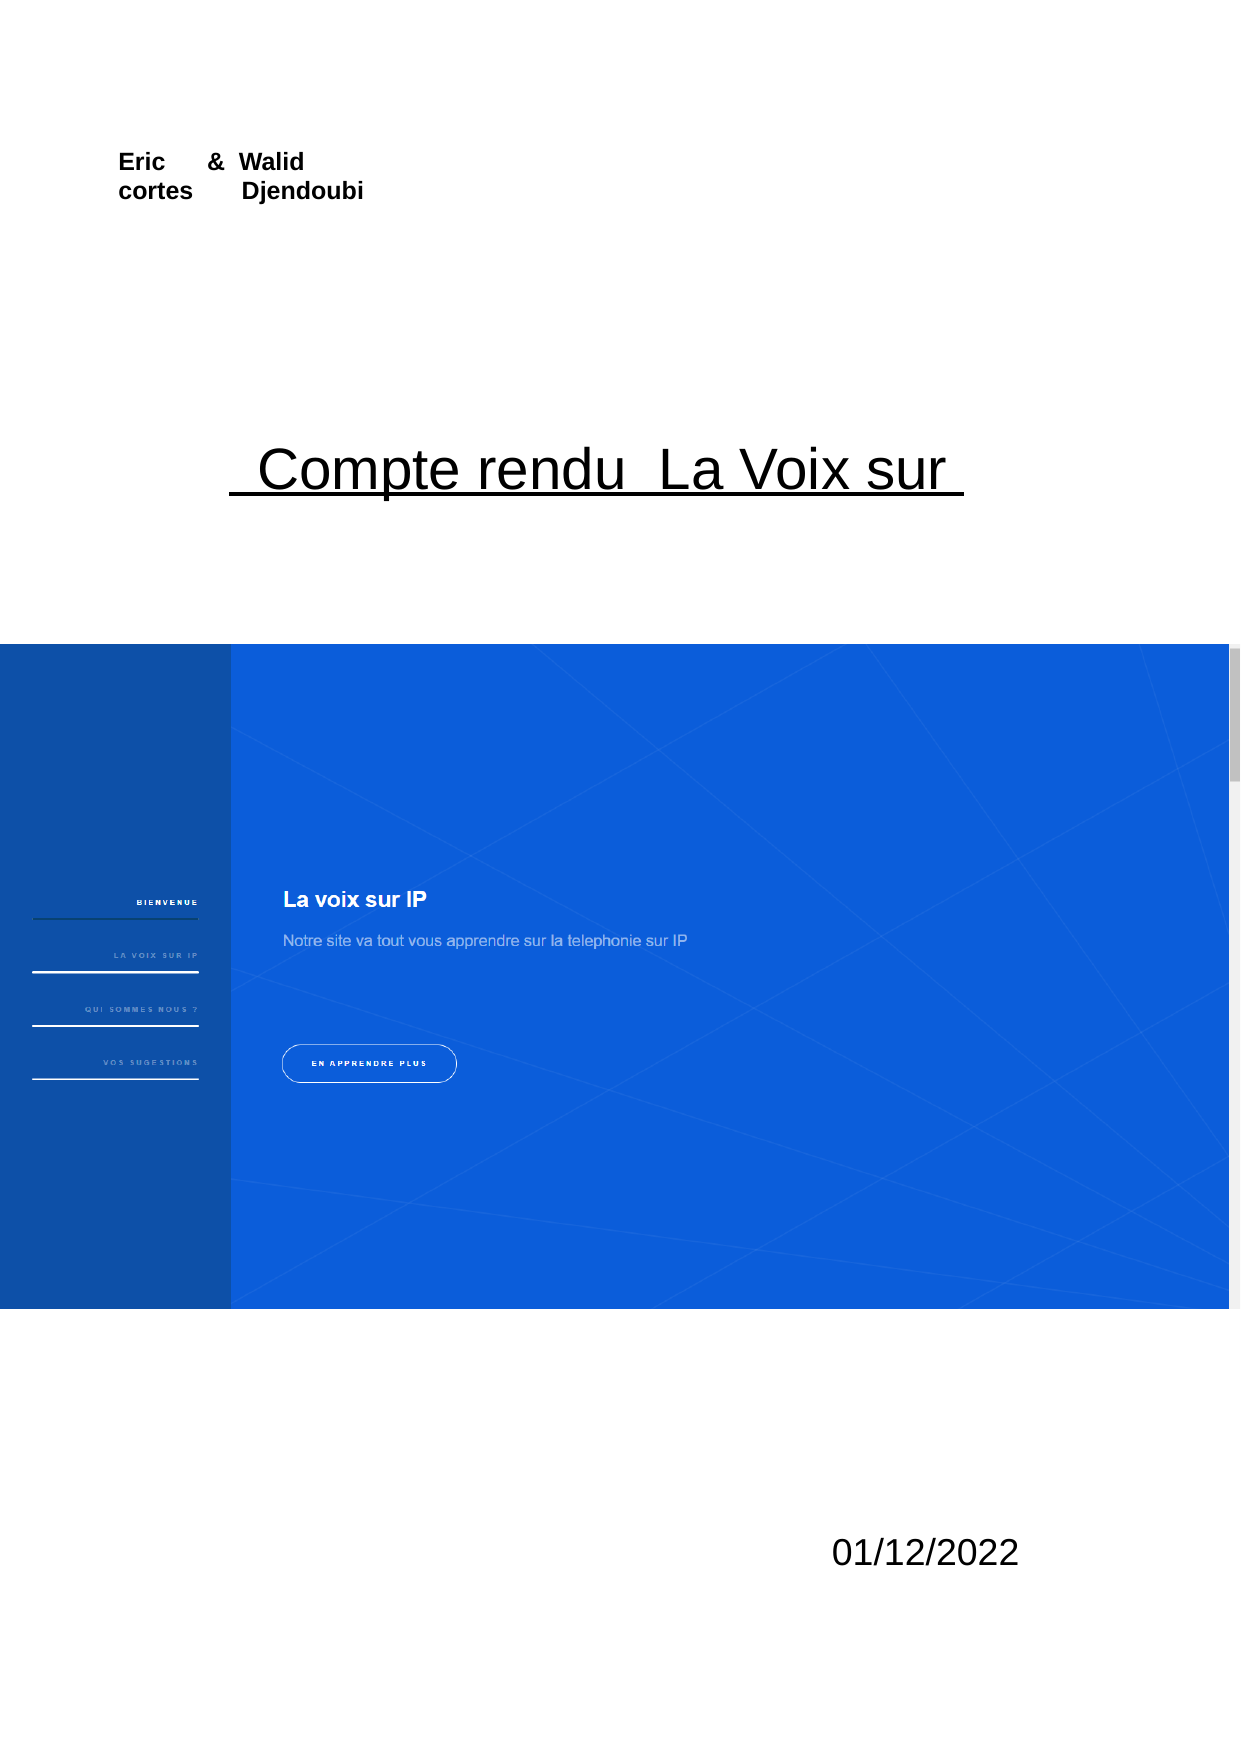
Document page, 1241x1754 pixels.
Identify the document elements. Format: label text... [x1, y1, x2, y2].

text 01/12/2022 [118, 1510, 1122, 1577]
text Eric & Walid [118, 147, 1122, 176]
text Compte rendu La Voix sur [118, 434, 1122, 501]
text cortes Djendoubi [118, 176, 1122, 204]
picture [0, 644, 1241, 1309]
